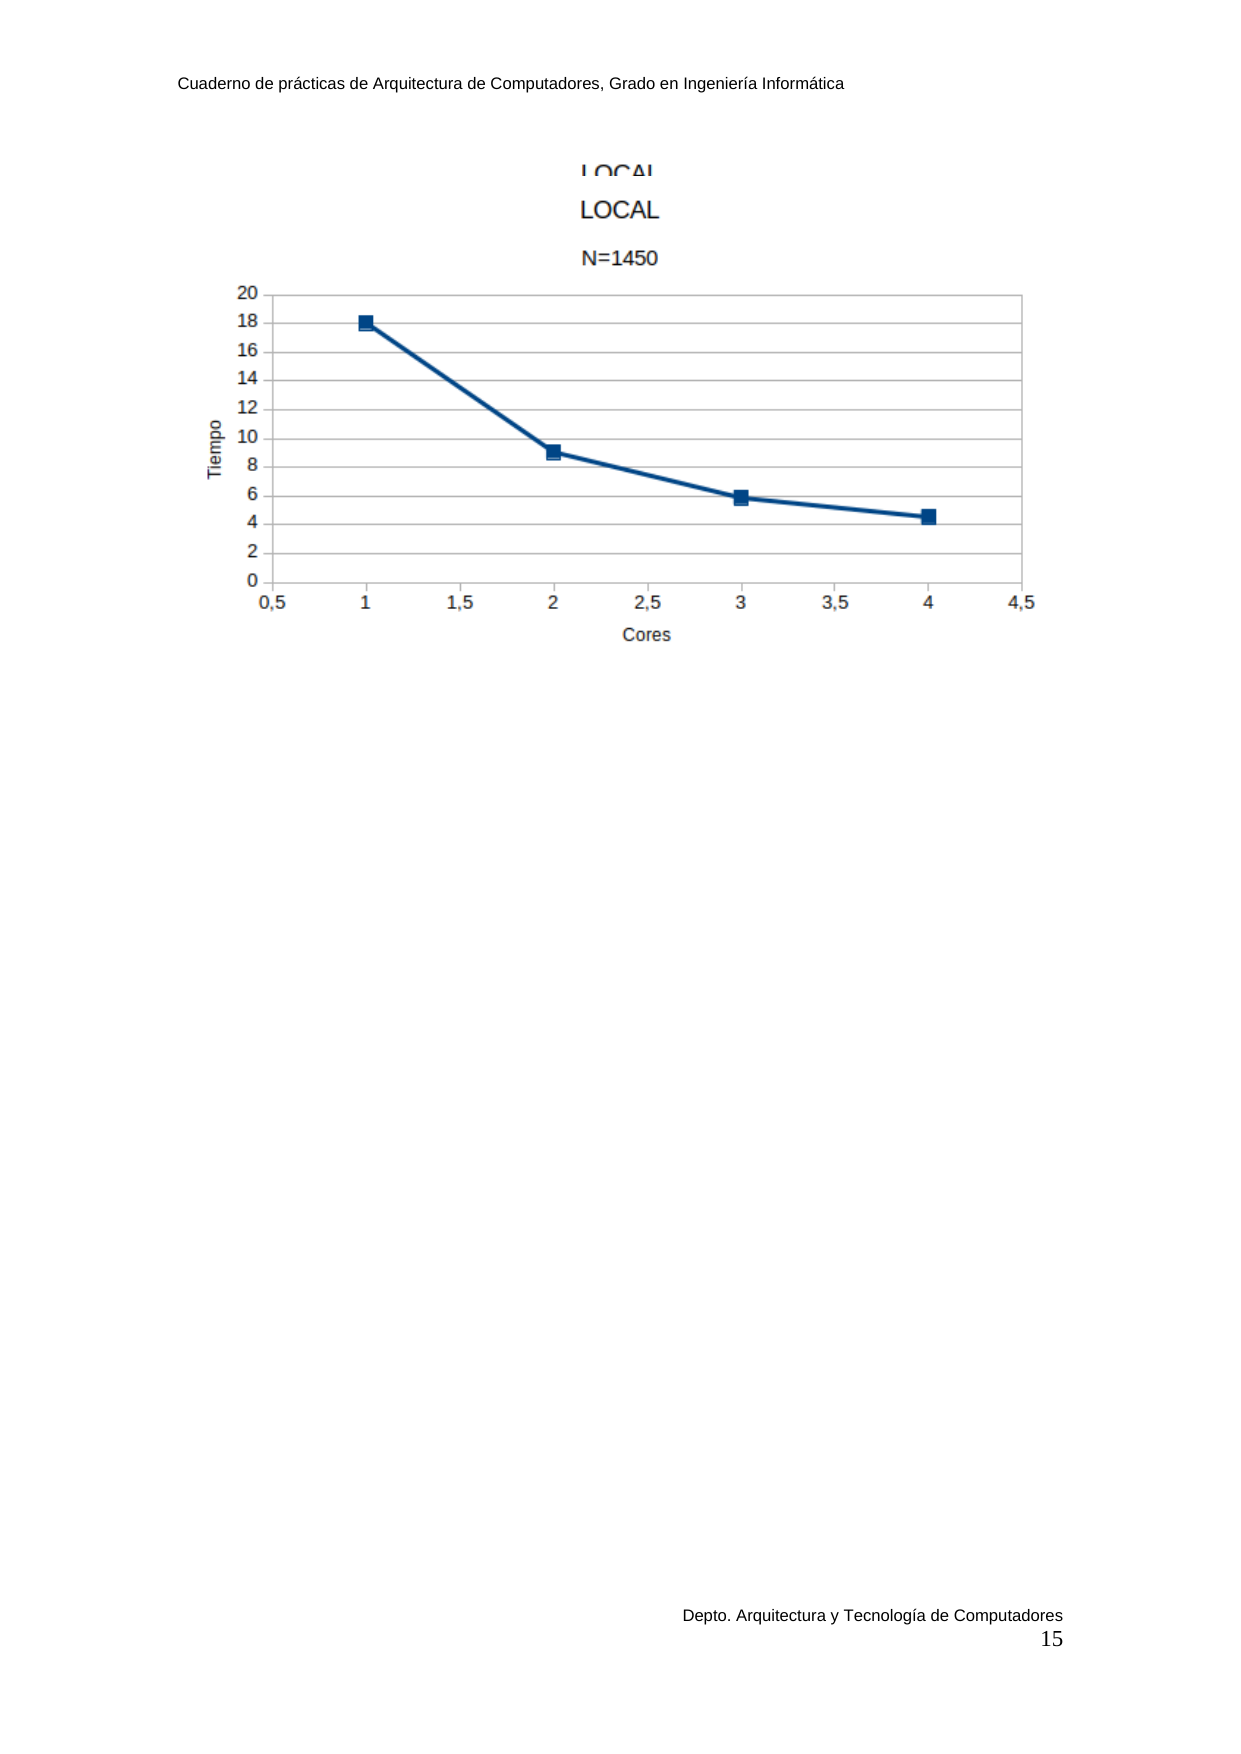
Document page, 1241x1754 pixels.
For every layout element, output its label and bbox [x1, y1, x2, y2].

picture [177, 147, 1063, 659]
